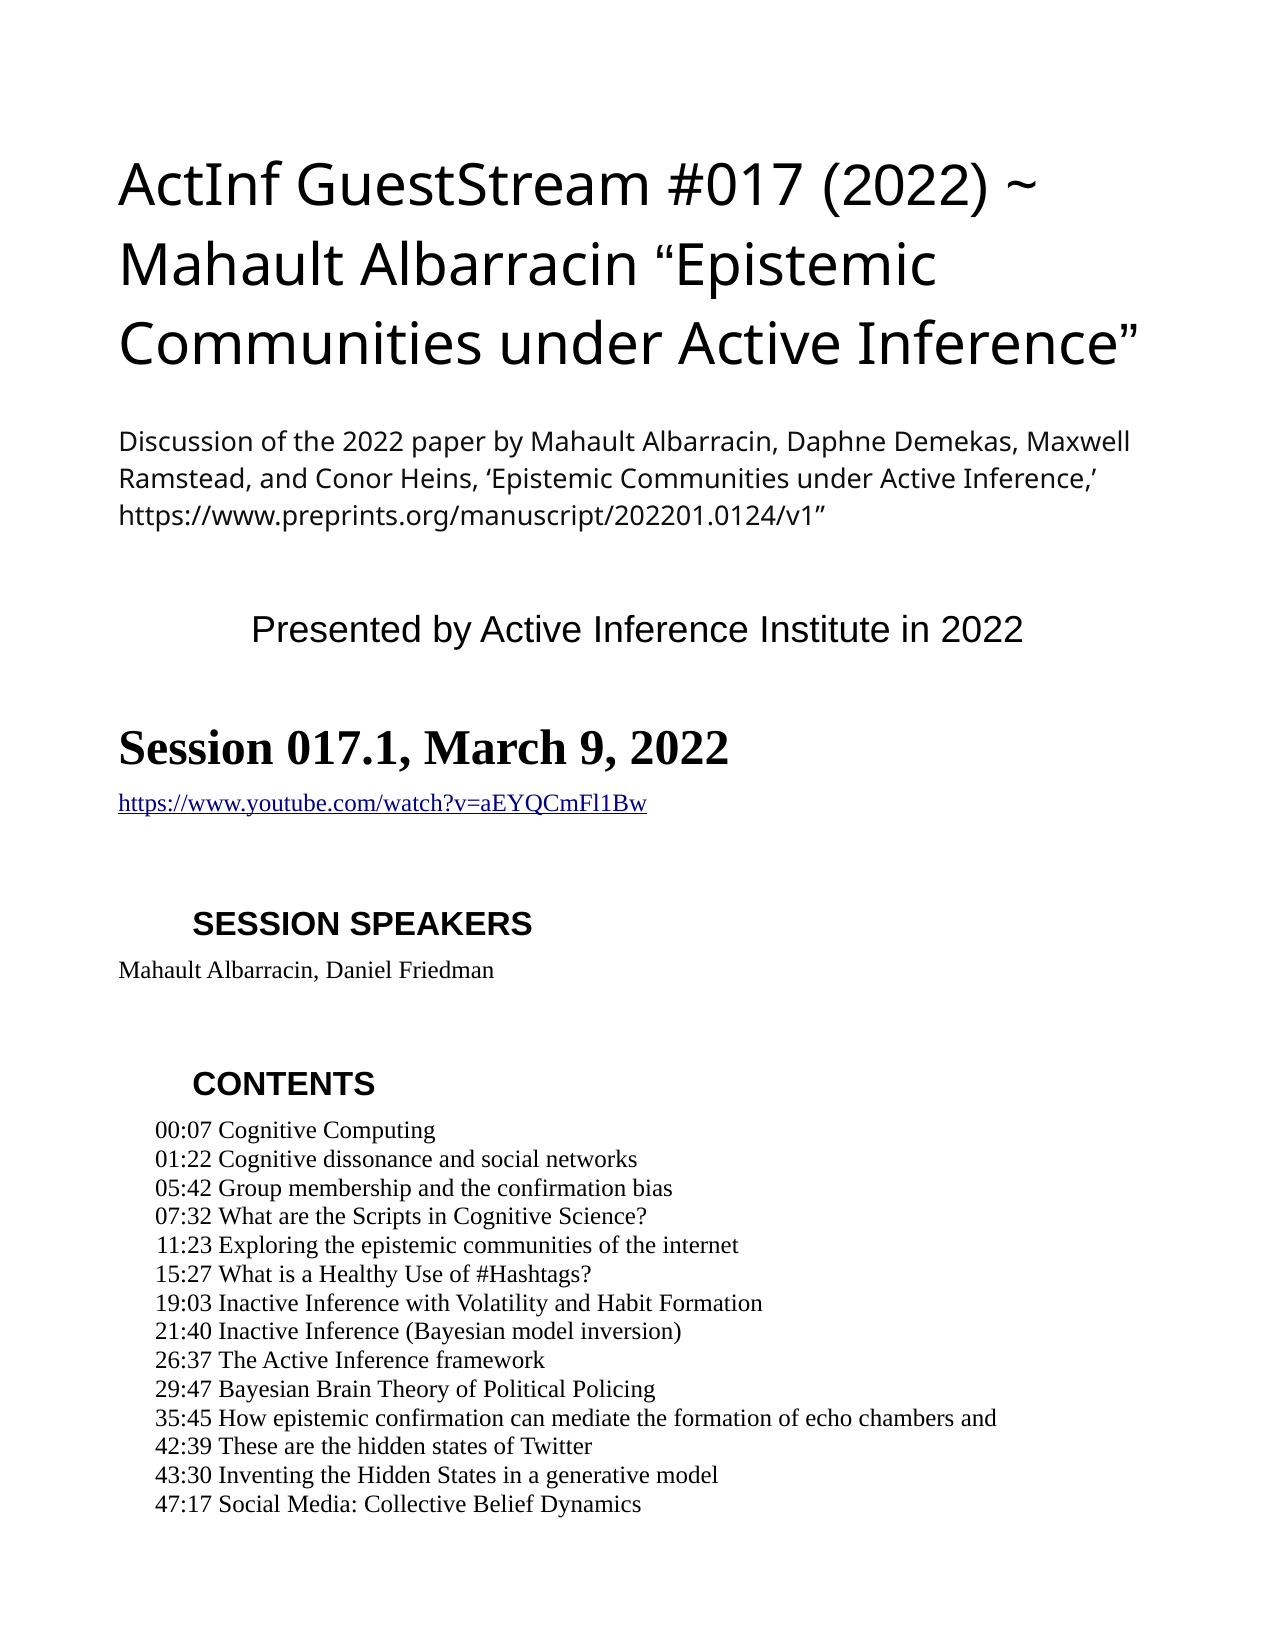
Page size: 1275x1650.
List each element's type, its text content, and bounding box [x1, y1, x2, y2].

table_cell 47:17 [112, 1489, 215, 1518]
table_header Cognitive Computing [215, 1115, 1152, 1144]
table_cell Cognitive dissonance and social networks [215, 1144, 1152, 1173]
table_cell 42:39 [112, 1431, 215, 1460]
text https://www.preprints.org/manuscript/202201.0124/v1” [118, 497, 1157, 533]
text https://www.youtube.com/watch?v=aEYQCmFl1Bw [118, 788, 1157, 817]
table_cell The Active Inference framework [215, 1345, 1152, 1374]
text Discussion of the 2022 paper by Mahault Albarracin, Daphne Demekas, Maxwell Ramstead, and Conor Heins, ‘Epistemic Communities under Active Inference,’ [118, 423, 1157, 497]
table_cell 19:03 [112, 1288, 215, 1316]
text Mahault Albarracin, Daniel Friedman [118, 955, 1157, 984]
subtitle ActInf GuestStream #017 (2022) ~ Mahault Albarracin “Epistemic Communities under Active Inference” [118, 143, 1157, 382]
table_cell 05:42 [112, 1173, 215, 1201]
table_cell What are the Scripts in Cognitive Science? [215, 1201, 1152, 1230]
table_header 00:07 [112, 1115, 215, 1144]
table_cell Inactive Inference (Bayesian model inversion) [215, 1316, 1152, 1345]
table_cell 21:40 [112, 1316, 215, 1345]
subtitle Presented by Active Inference Institute in 2022 [118, 608, 1157, 651]
table_cell 29:47 [112, 1374, 215, 1403]
table_cell Social Media: Collective Belief Dynamics [215, 1489, 1152, 1518]
subtitle Session 017.1, March 9, 2022 [118, 718, 1157, 776]
table_cell 26:37 [112, 1345, 215, 1374]
table_cell How epistemic confirmation can mediate the formation of echo chambers and [215, 1403, 1152, 1431]
table_cell 01:22 [112, 1144, 215, 1173]
table_cell Inventing the Hidden States in a generative model [215, 1460, 1152, 1489]
table_cell 11:23 [112, 1230, 215, 1259]
table_cell 07:32 [112, 1201, 215, 1230]
table_cell 15:27 [112, 1259, 215, 1288]
table_cell 43:30 [112, 1460, 215, 1489]
table_cell Bayesian Brain Theory of Political Policing [215, 1374, 1152, 1403]
table_cell What is a Healthy Use of #Hashtags? [215, 1259, 1152, 1288]
table_cell Group membership and the confirmation bias [215, 1173, 1152, 1201]
subtitle SESSION SPEAKERS [118, 904, 1157, 943]
table_cell These are the hidden states of Twitter [215, 1431, 1152, 1460]
table_cell Exploring the epistemic communities of the internet [215, 1230, 1152, 1259]
table_cell Inactive Inference with Volatility and Habit Formation [215, 1288, 1152, 1316]
table_cell 35:45 [112, 1403, 215, 1431]
subtitle CONTENTS [118, 1064, 1157, 1103]
